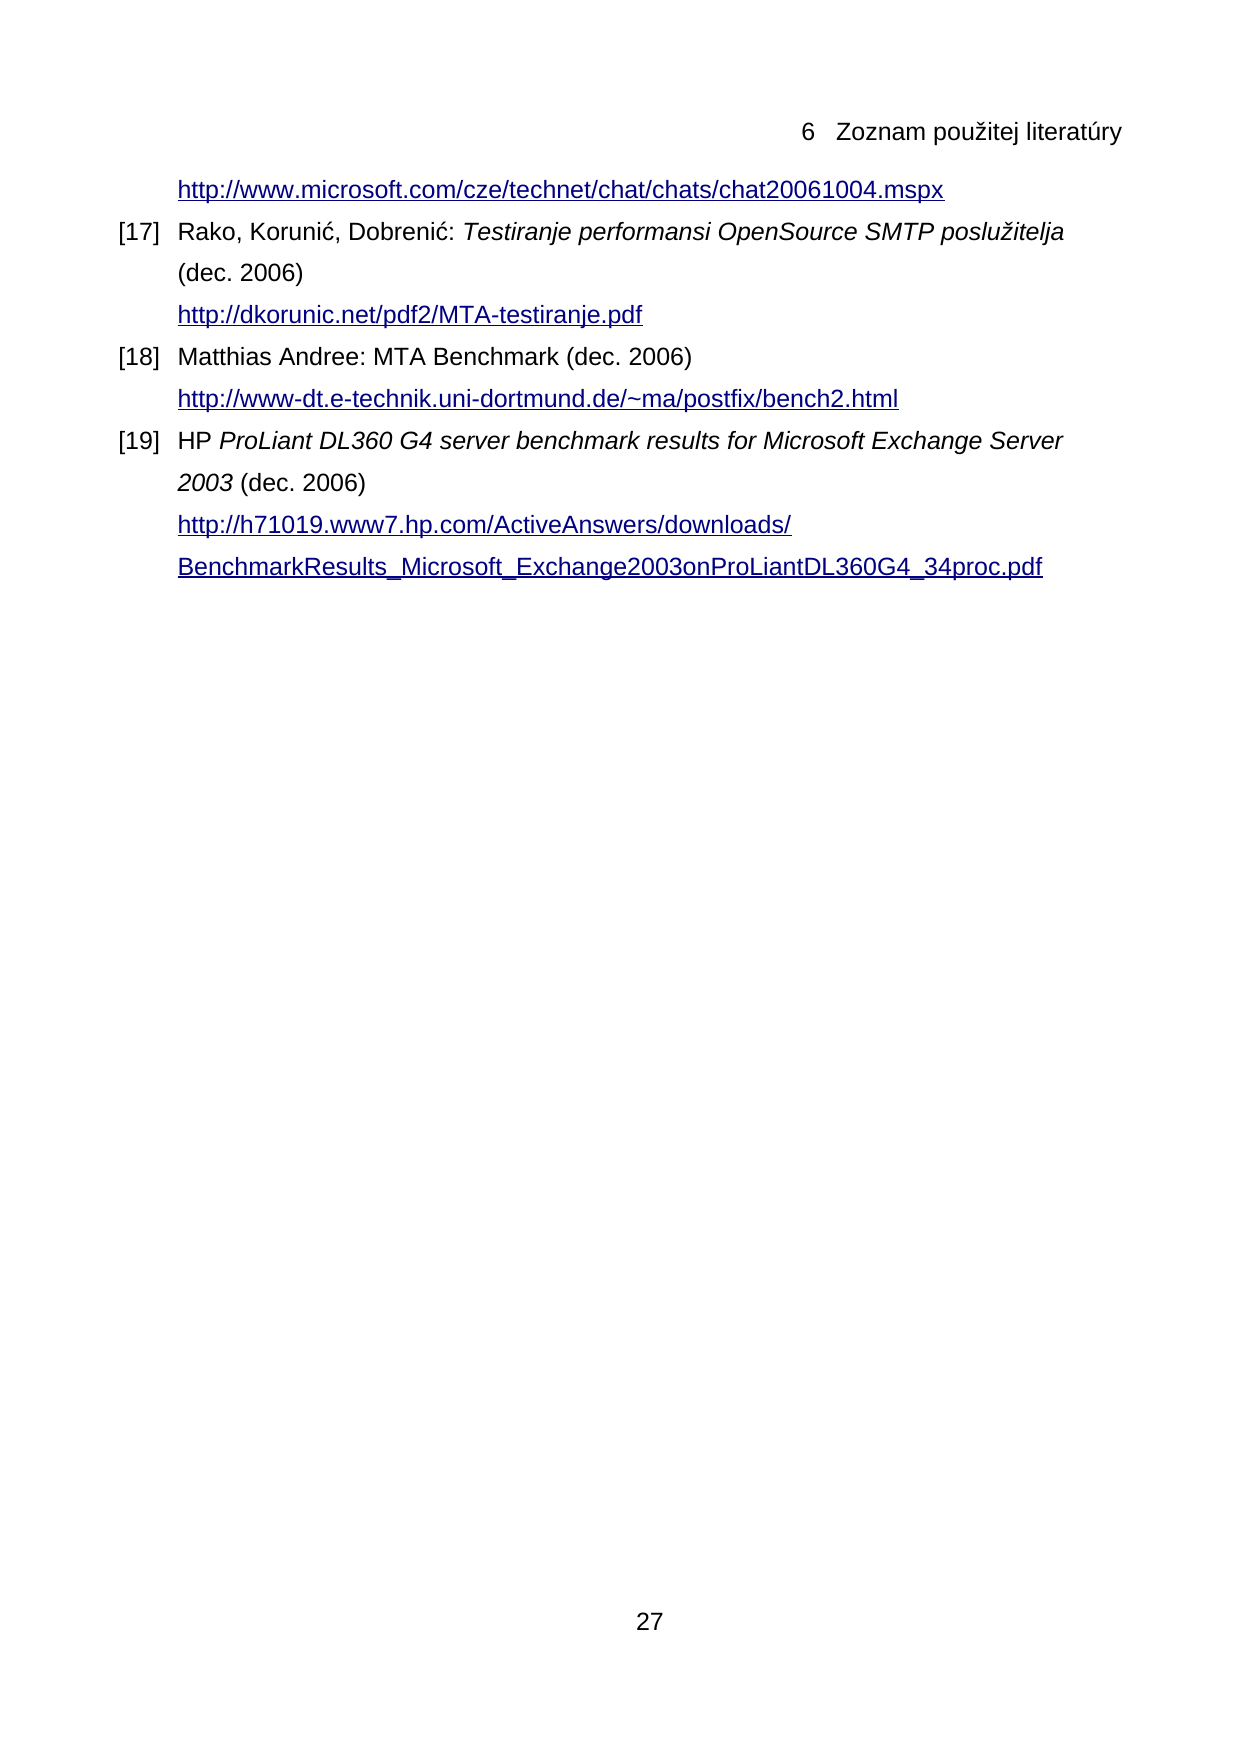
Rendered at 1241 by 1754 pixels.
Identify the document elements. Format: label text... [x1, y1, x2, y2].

list Matthias Andree: MTA Benchmark (dec. 2006) [118, 343, 1122, 371]
list HP ProLiant DL360 G4 server benchmark results for Microsoft Exchange Server 2003 (dec. 2006) [118, 427, 1122, 497]
list http://www.microsoft.com/cze/technet/chat/chats/chat20061004.mspx [118, 176, 1122, 203]
list Rako, Korunić, Dobrenić: Testiranje performansi OpenSource SMTP poslužitelja (dec. 2006) [118, 217, 1122, 287]
list http://www-dt.e-technik.uni-dortmund.de/~ma/postfix/bench2.html [118, 385, 1122, 413]
list http://h71019.www7.hp.com/ActiveAnswers/downloads/BenchmarkResults_Microsoft_Exchange2003onProLiantDL360G4_34proc.pdf [118, 511, 1122, 580]
list http://dkorunic.net/pdf2/MTA-testiranje.pdf [118, 301, 1122, 329]
